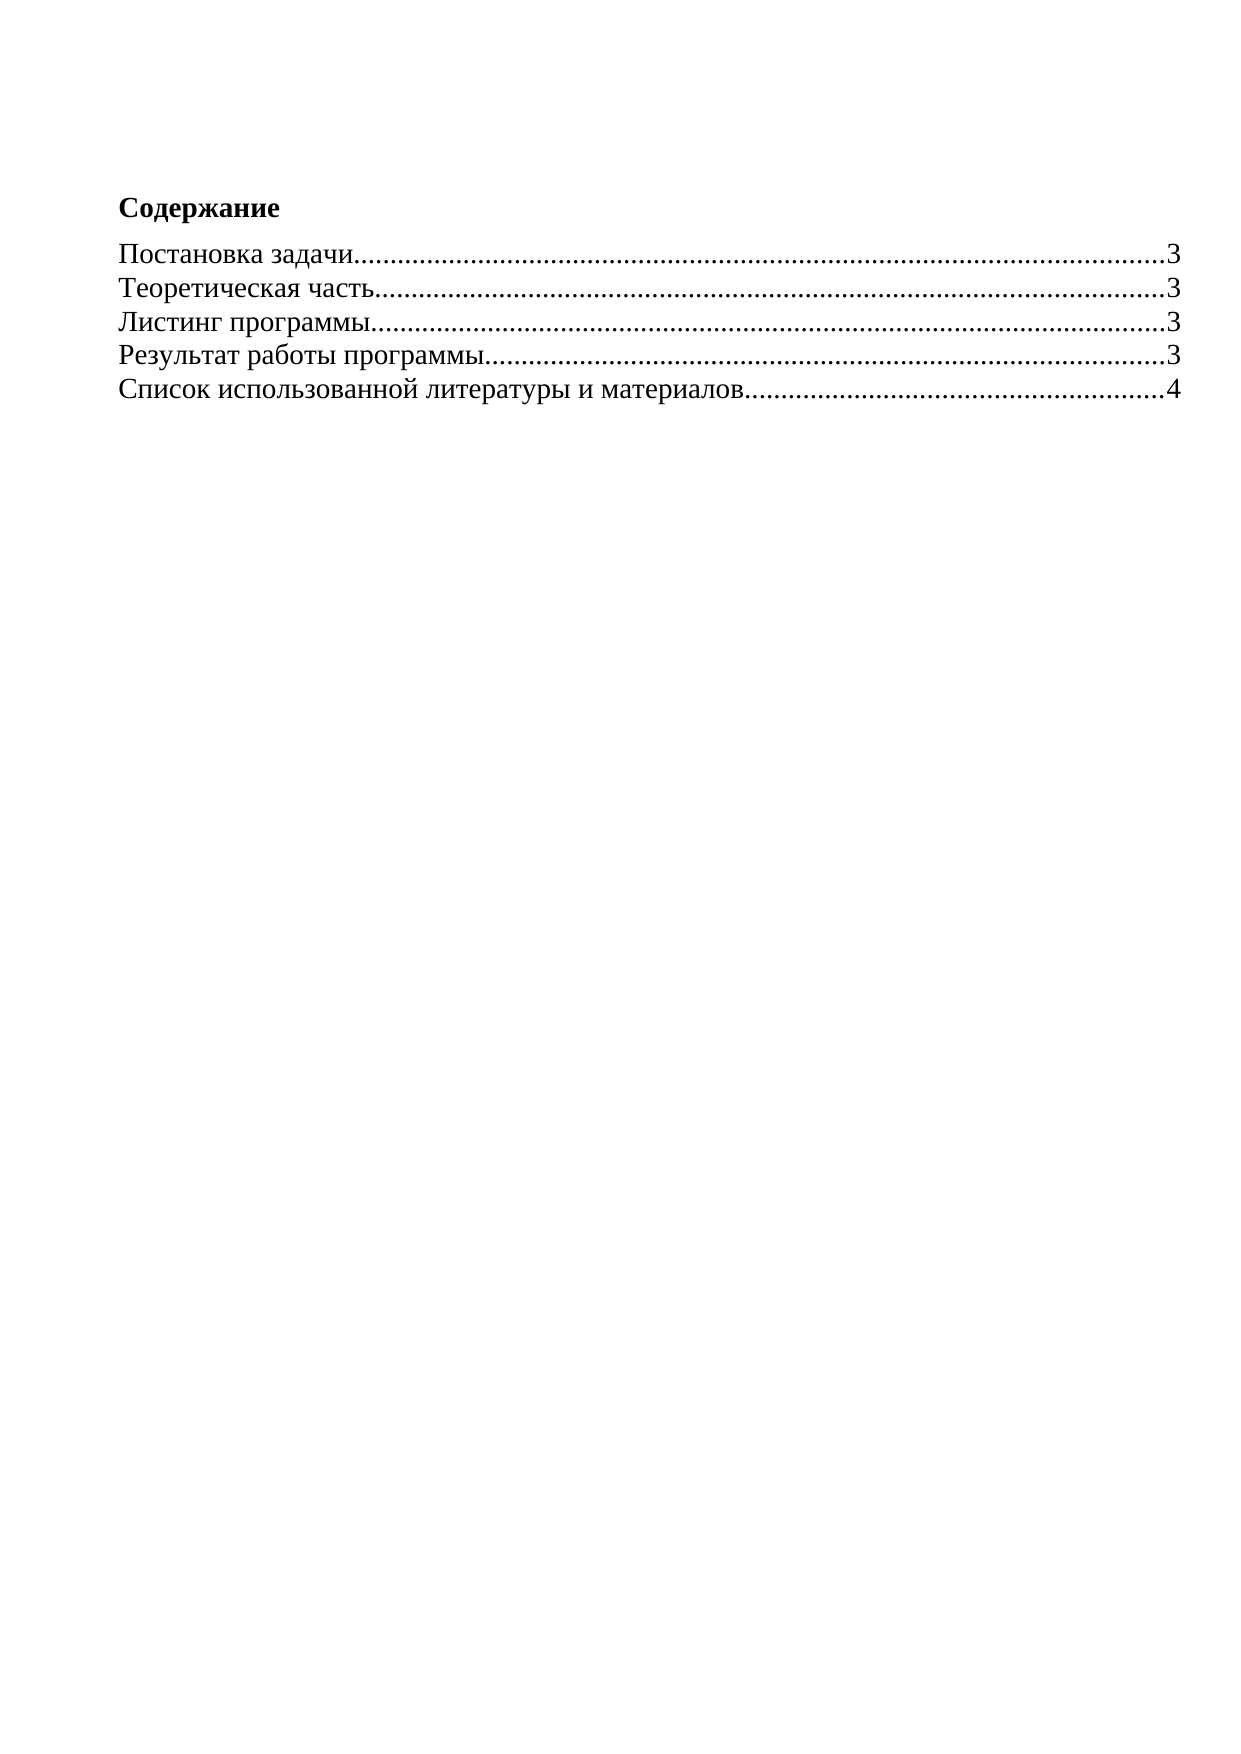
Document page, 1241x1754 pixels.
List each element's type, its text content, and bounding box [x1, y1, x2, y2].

subtitle Содержание [118, 191, 1181, 224]
text Список использованной литературы и материалов 4 [118, 371, 1181, 404]
text Листинг программы 3 [118, 304, 1181, 337]
text Теоретическая часть 3 [118, 270, 1181, 304]
text Постановка задачи 3 [118, 237, 1181, 270]
text Результат работы программы 3 [118, 337, 1181, 371]
